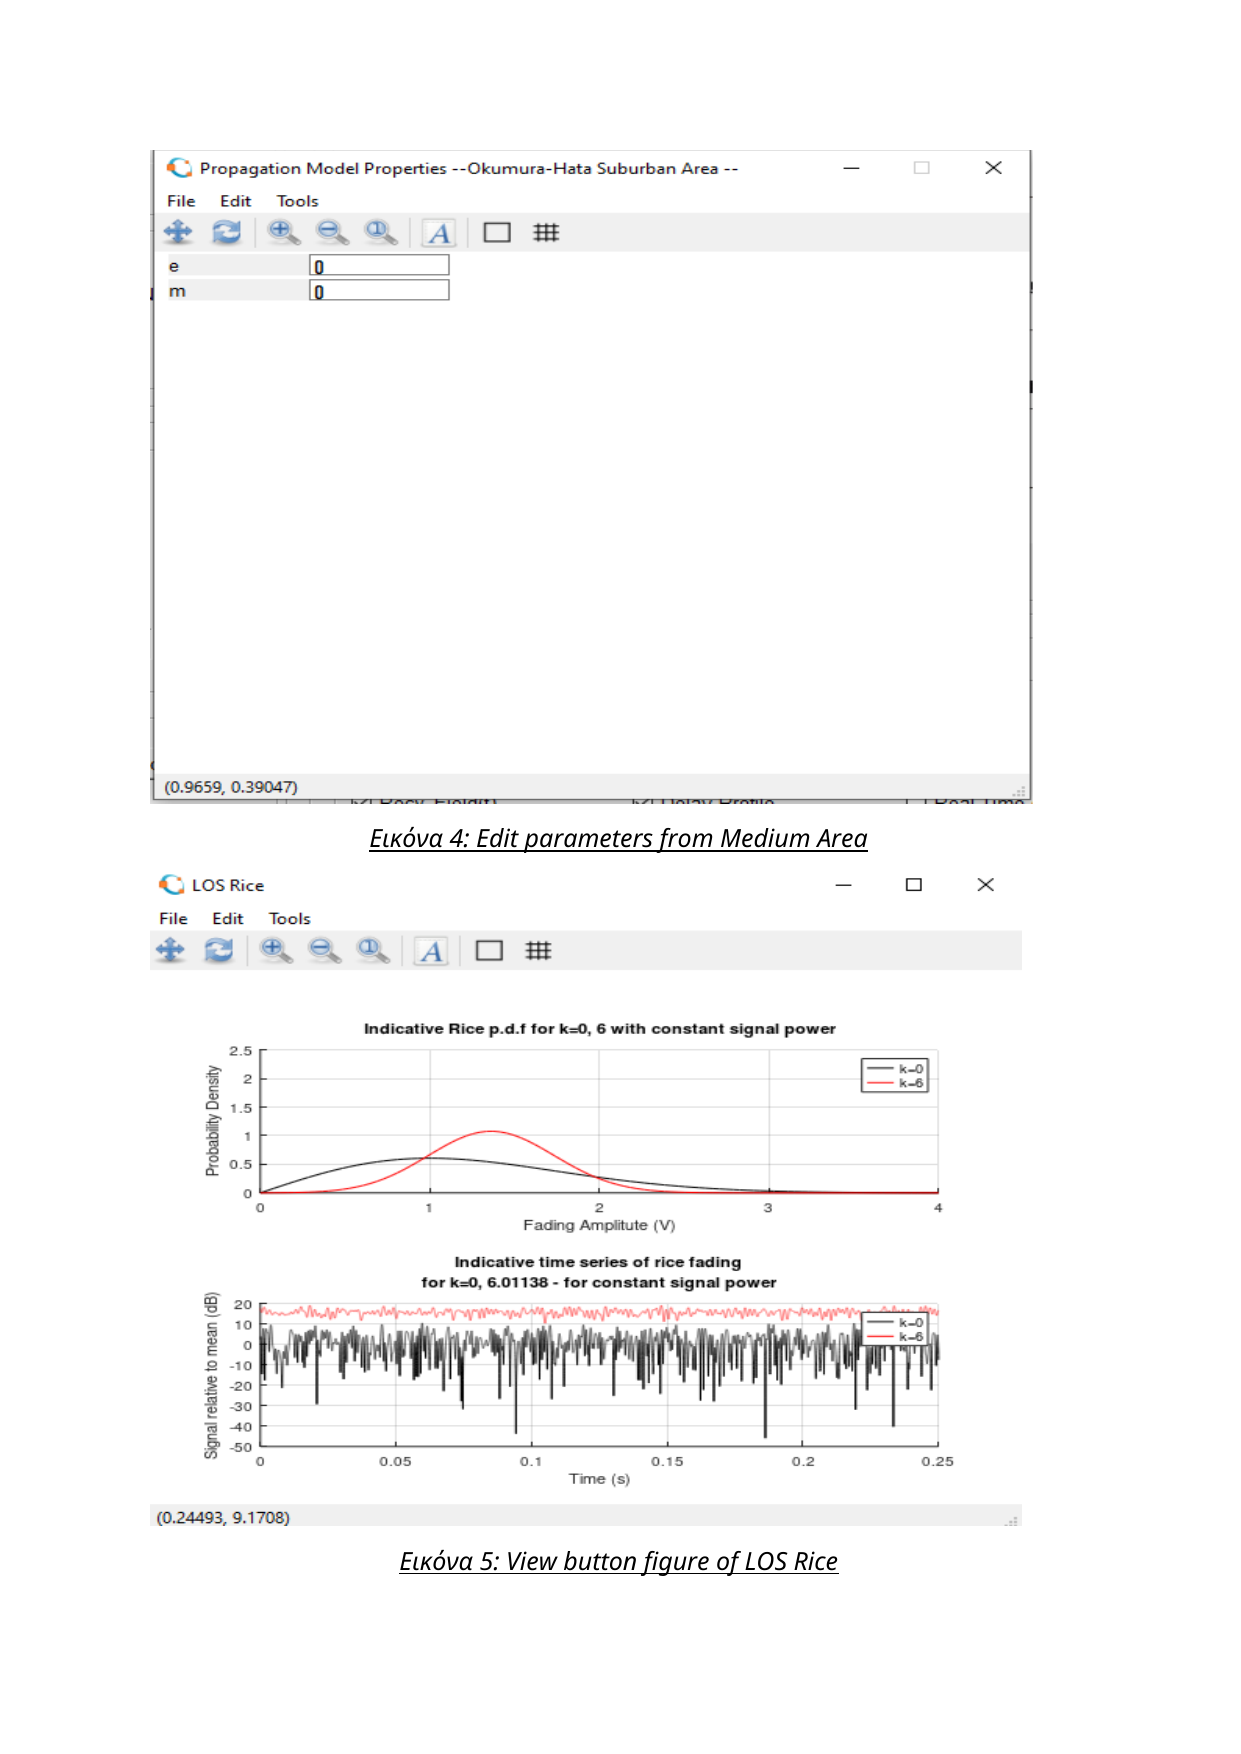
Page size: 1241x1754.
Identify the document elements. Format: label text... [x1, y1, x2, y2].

text Εικόνα 5: View button figure of LOS Rice [150, 1544, 1090, 1578]
text Εικόνα 4: Edit parameters from Medium Area [150, 821, 1090, 855]
